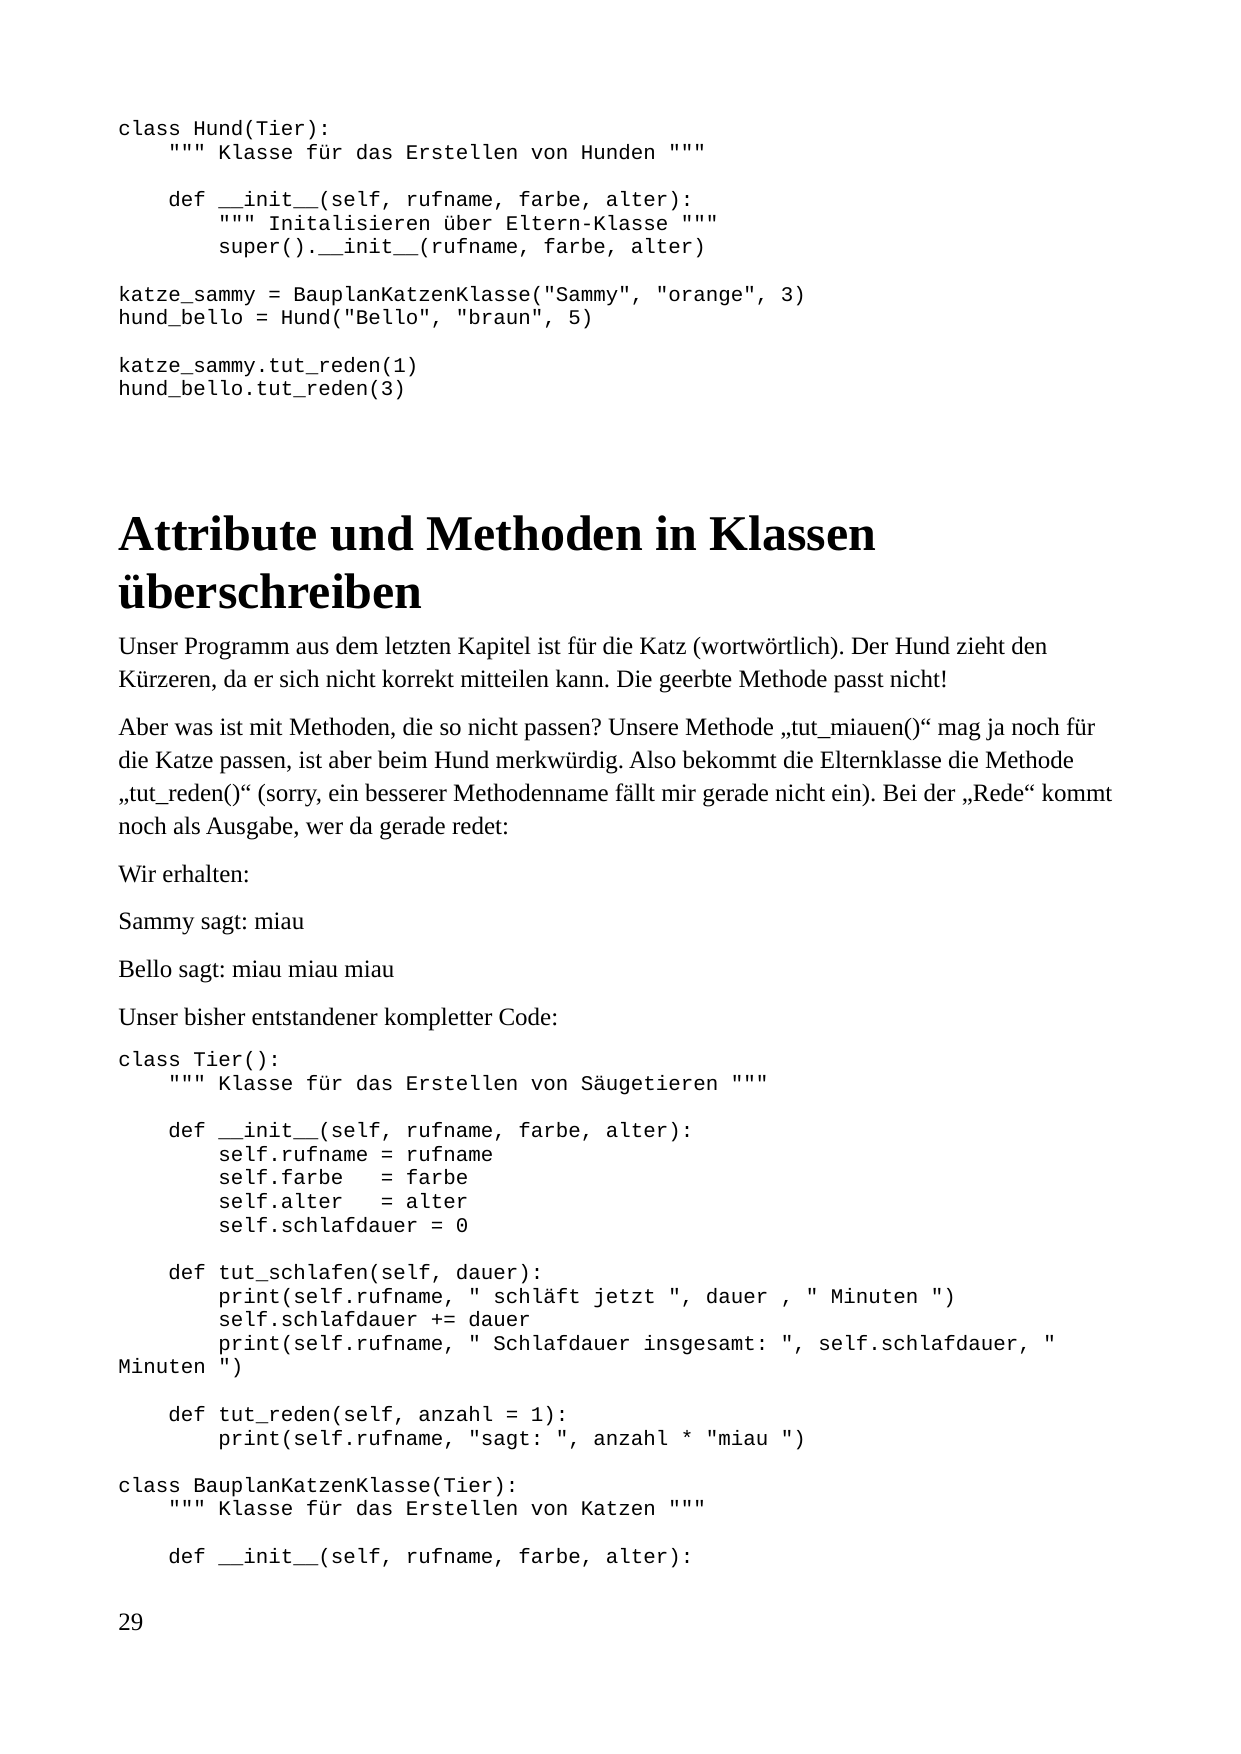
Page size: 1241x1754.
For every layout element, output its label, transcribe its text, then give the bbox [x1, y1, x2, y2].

text """ Klasse für das Erstellen von Säugetieren """ [118, 1073, 1122, 1096]
text def tut_schlafen(self, dauer): [118, 1262, 1122, 1286]
text """ Klasse für das Erstellen von Katzen """ [118, 1498, 1122, 1522]
text def tut_reden(self, anzahl = 1): [118, 1404, 1122, 1427]
text Unser Programm aus dem letzten Kapitel ist für die Katz (wortwörtlich). Der Hund zieht den Kürzeren, da er sich nicht korrekt mitteilen kann. Die geerbte Methode passt nicht! [118, 631, 1122, 693]
text print(self.rufname, "sagt: ", anzahl * "miau ") [118, 1427, 1122, 1451]
text katze_sammy = BauplanKatzenKlasse("Sammy", "orange", 3) [118, 284, 1122, 307]
text def __init__(self, rufname, farbe, alter): [118, 1546, 1122, 1569]
text Aber was ist mit Methoden, die so nicht passen? Unsere Methode „tut_miauen()“ mag ja noch für die Katze passen, ist aber beim Hund merkwürdig. Also bekommt die Elternklasse die Methode „tut_reden()“ (sorry, ein besserer Methodenname fällt mir gerade nicht ein). Bei der „Rede“ kommt noch als Ausgabe, wer da gerade redet: [118, 712, 1122, 840]
text """ Initalisieren über Eltern-Klasse """ [118, 213, 1122, 236]
text class Hund(Tier): [118, 118, 1122, 142]
text """ Klasse für das Erstellen von Hunden """ [118, 142, 1122, 165]
text self.alter = alter [118, 1191, 1122, 1215]
text self.farbe = farbe [118, 1167, 1122, 1191]
text print(self.rufname, " Schlafdauer insgesamt: ", self.schlafdauer, " Minuten ") [118, 1333, 1122, 1380]
text katze_sammy.tut_reden(1) [118, 354, 1122, 378]
text class BauplanKatzenKlasse(Tier): [118, 1475, 1122, 1498]
text super().__init__(rufname, farbe, alter) [118, 236, 1122, 260]
text hund_bello = Hund("Bello", "braun", 5) [118, 307, 1122, 331]
text class Tier(): [118, 1049, 1122, 1073]
text Wir erhalten: [118, 859, 1122, 887]
text self.rufname = rufname [118, 1144, 1122, 1167]
text Bello sagt: miau miau miau [118, 954, 1122, 983]
text print(self.rufname, " schläft jetzt ", dauer , " Minuten ") [118, 1286, 1122, 1309]
text def __init__(self, rufname, farbe, alter): [118, 1120, 1122, 1144]
text self.schlafdauer += dauer [118, 1309, 1122, 1333]
text hund_bello.tut_reden(3) [118, 378, 1122, 402]
text Sammy sagt: miau [118, 906, 1122, 935]
text Unser bisher entstandener kompletter Code: [118, 1002, 1122, 1030]
text self.schlafdauer = 0 [118, 1215, 1122, 1238]
text def __init__(self, rufname, farbe, alter): [118, 189, 1122, 213]
subtitle Attribute und Methoden in Klassen überschreiben [118, 504, 1122, 619]
